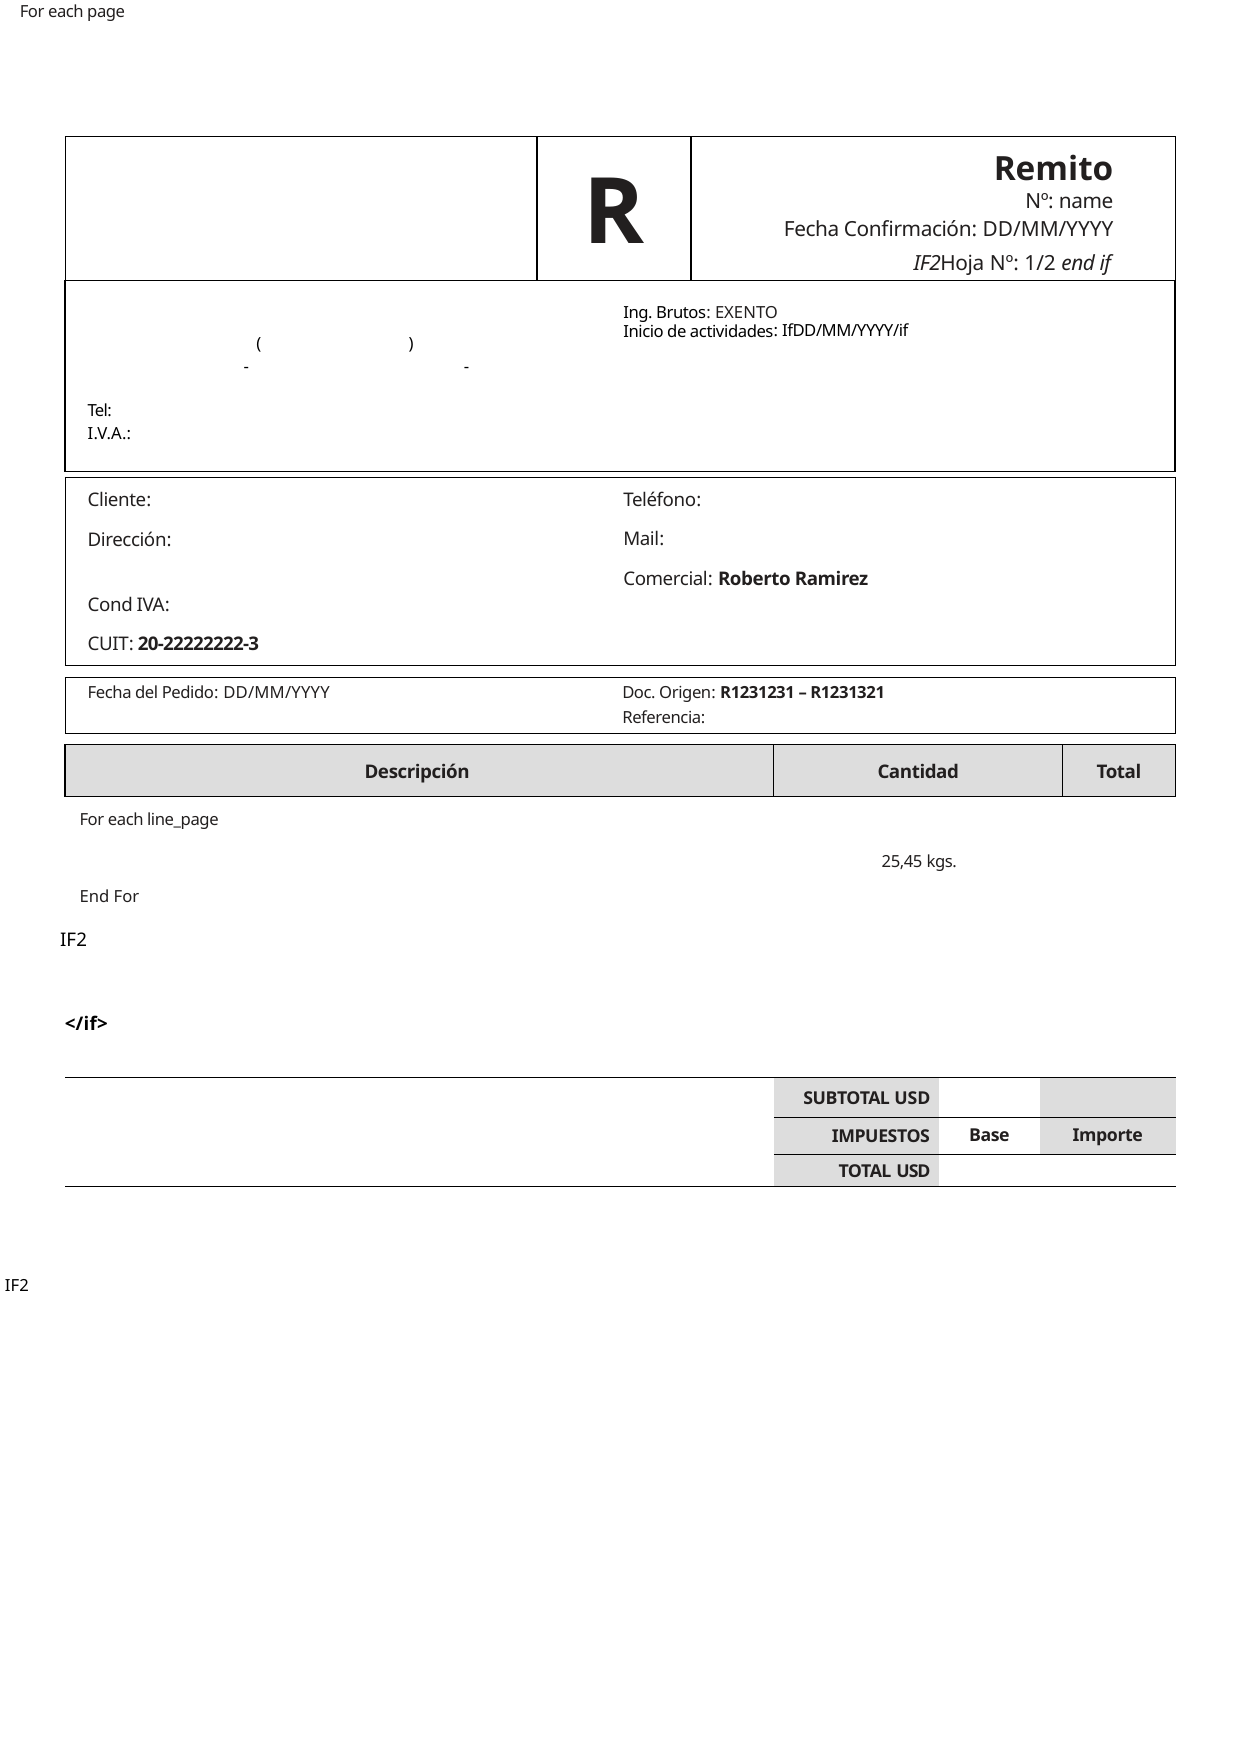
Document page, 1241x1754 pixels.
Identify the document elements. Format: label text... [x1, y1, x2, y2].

table_cell [939, 1155, 1040, 1186]
table_cell [1064, 843, 1176, 878]
table_cell [1064, 1003, 1176, 1043]
table_cell [65, 1187, 1176, 1219]
table_header Cliente: <o.partner_id.commercial_partner_id.name> Dirección: <o.partner_shipping_id.parent_id.name> <partner_address(o.partner_shipping_id)> Cond IVA: <o.partner_id.afip_responsability_type_id.name> CUIT: 20-22222222-3 [66, 478, 620, 665]
table_cell [774, 878, 1064, 919]
table_cell <page['complete_list']> [60, 960, 774, 1003]
table_cell [1064, 919, 1176, 959]
table_header R [538, 137, 690, 280]
table_header Teléfono: <o.partner_id.commercial_partner_id.phone> Mail: <o.partner_id.commercial_partner_id.email> Comercial: Roberto Ramirez [620, 478, 1175, 665]
table_header Descripción [66, 745, 773, 796]
text For each page [19, 0, 1227, 23]
table_header [66, 137, 536, 280]
table_cell <line.name > [60, 843, 774, 878]
table_cell [1064, 960, 1176, 1003]
table_header [1040, 1078, 1176, 1117]
table_cell [774, 1003, 1064, 1043]
table_cell [1040, 1155, 1176, 1186]
table_cell [1064, 878, 1176, 919]
table_header Cantidad [774, 745, 1062, 796]
table_cell [774, 919, 1064, 959]
table_header [65, 1078, 774, 1186]
table_header Total [1063, 745, 1175, 796]
table_cell Importe [1040, 1118, 1176, 1154]
table_header Remito Nº: name Fecha Confirmación: DD/MM/YYYY IF2Hoja Nº: 1/2 end if [692, 137, 1175, 280]
table_header [939, 1078, 1040, 1117]
table_header Fecha del Pedido: DD/MM/YYYY [66, 678, 619, 733]
table_cell [774, 960, 1064, 1003]
text IF2 [0, 1272, 1240, 1296]
table_cell End For [60, 878, 774, 919]
table_header [1064, 802, 1176, 843]
table_header For each line_page [60, 802, 774, 843]
table_header [774, 802, 1064, 843]
table_header Doc. Origen: R1231231 – R1231321 Referencia: <o.client_order_ref> [619, 678, 1175, 733]
table_cell IMPUESTOS [774, 1118, 939, 1154]
table_cell TOTAL USD [774, 1155, 939, 1186]
table_cell Base [939, 1118, 1040, 1154]
table_header SUBTOTAL USD [774, 1078, 939, 1117]
table_cell </if> [60, 1003, 774, 1043]
table_cell Ing. Brutos: EXENTO Inicio de actividades: IfDD/MM/YYYY/if [620, 281, 1174, 471]
table_cell IF2 [60, 919, 774, 959]
table_cell <company.report_company_name or company.name> <company.partner_id.street> (<company.partner_id.zip>) <company.partner_id.city> - <company.partner_id.state_id.name> - <company.partner_id.country_id.name> Tel: <company.partner_id.phone> I.V.A.: <company.partner_id.afip_responsability_type_id.name> <company.partner_id.email> <company.website> [66, 281, 620, 471]
table_cell 25,45 kgs. [774, 843, 1064, 878]
